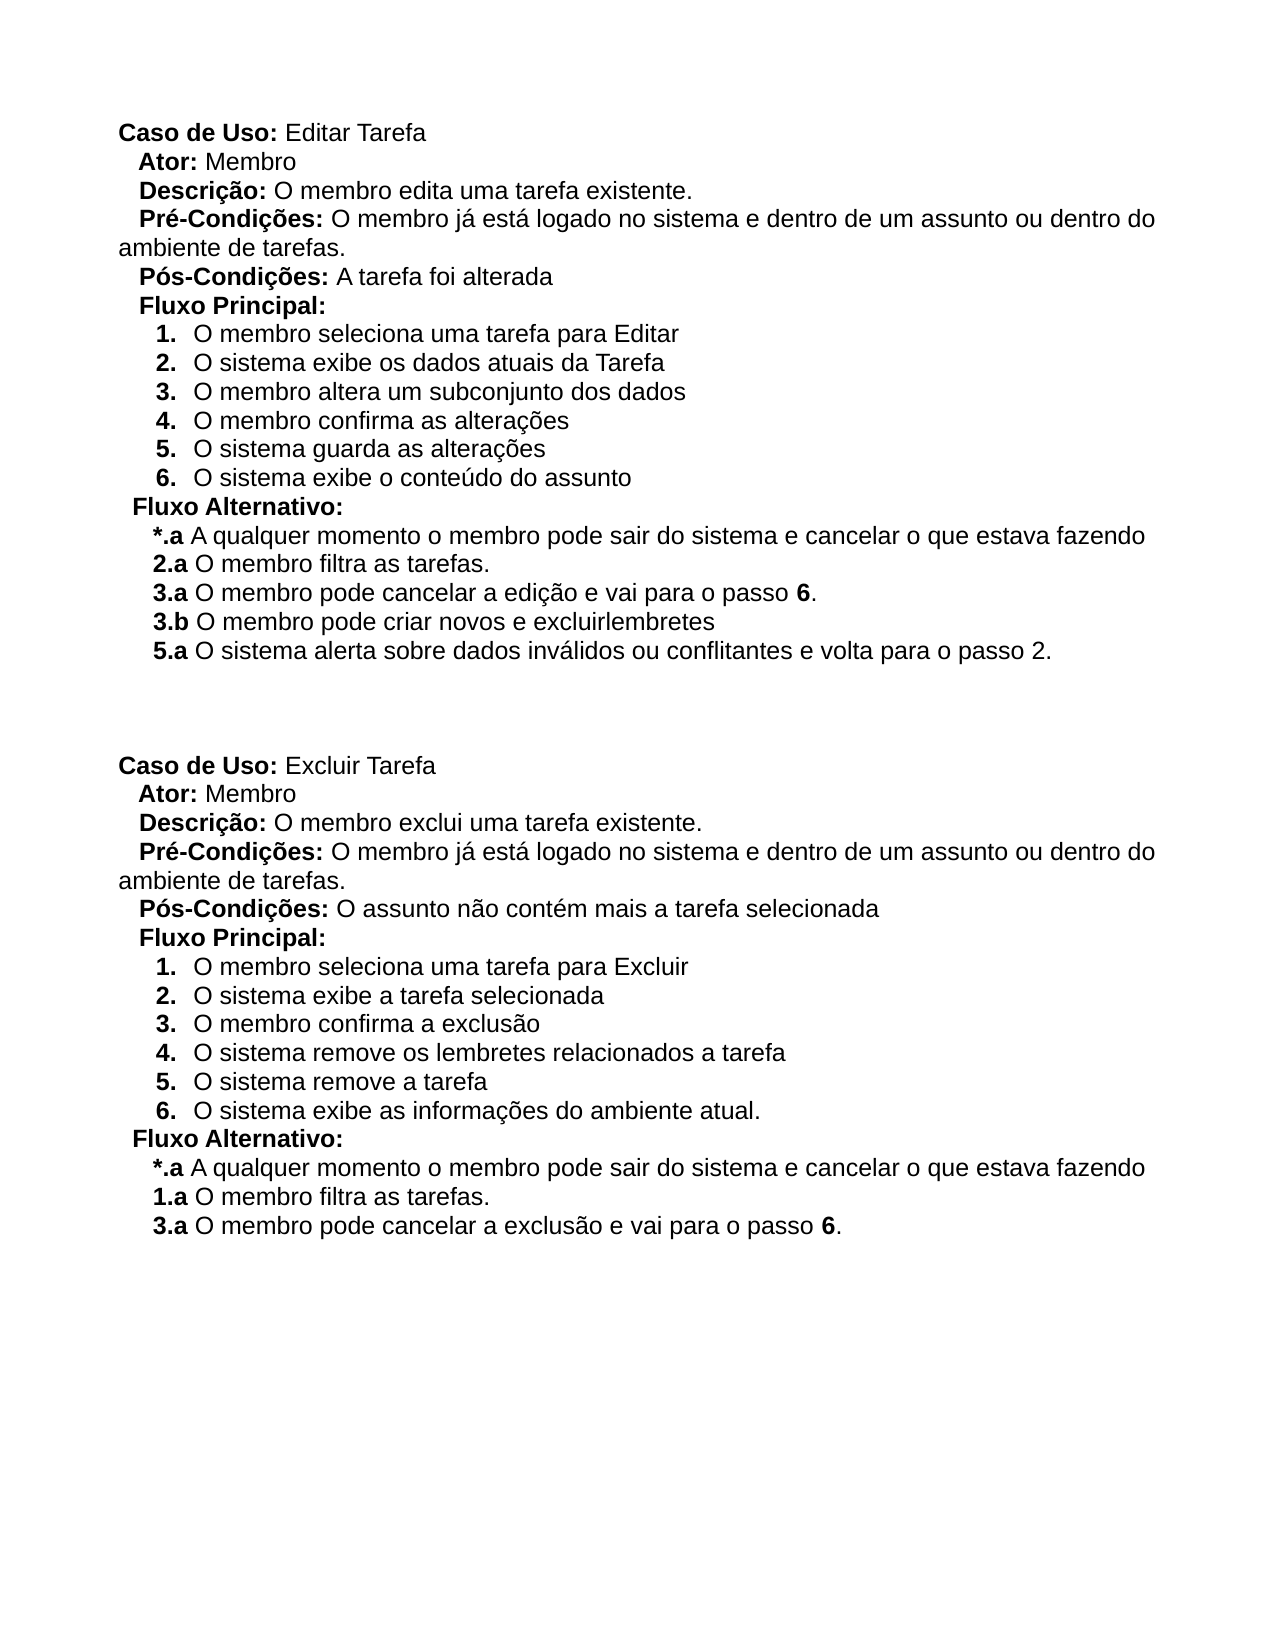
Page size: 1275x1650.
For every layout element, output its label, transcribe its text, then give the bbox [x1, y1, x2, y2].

text Pós-Condições: A tarefa foi alterada [118, 262, 1157, 291]
list O membro seleciona uma tarefa para Excluir [156, 952, 1157, 981]
text Descrição: O membro edita uma tarefa existente. [118, 176, 1157, 204]
list O sistema exibe o conteúdo do assunto [156, 463, 1157, 492]
text 5.a O sistema alerta sobre dados inválidos ou conflitantes e volta para o passo 2. [118, 636, 1157, 664]
list O membro seleciona uma tarefa para Editar [156, 319, 1157, 348]
text Caso de Uso: Editar Tarefa [118, 118, 1157, 147]
list O sistema remove os lembretes relacionados a tarefa [156, 1038, 1157, 1067]
text *.a A qualquer momento o membro pode sair do sistema e cancelar o que estava fazendo [118, 1153, 1157, 1182]
list O sistema exibe os dados atuais da Tarefa [156, 348, 1157, 377]
text Descrição: O membro exclui uma tarefa existente. [118, 808, 1157, 837]
text 3.b O membro pode criar novos e excluirlembretes [118, 607, 1157, 636]
text Pós-Condições: O assunto não contém mais a tarefa selecionada [118, 894, 1157, 923]
text Pré-Condições: O membro já está logado no sistema e dentro de um assunto ou dentro do ambiente de tarefas. [118, 837, 1157, 894]
text Fluxo Alternativo: [118, 492, 1157, 521]
list O membro confirma a exclusão [156, 1009, 1157, 1038]
list O membro altera um subconjunto dos dados [156, 377, 1157, 406]
list O membro confirma as alterações [156, 406, 1157, 434]
text Ator: Membro [118, 147, 1157, 176]
text Fluxo Principal: [118, 923, 1157, 952]
text 3.a O membro pode cancelar a exclusão e vai para o passo 6. [118, 1211, 1157, 1239]
text 1.a O membro filtra as tarefas. [118, 1182, 1157, 1211]
text 3.a O membro pode cancelar a edição e vai para o passo 6. [118, 578, 1157, 607]
text Fluxo Principal: [118, 291, 1157, 319]
text 2.a O membro filtra as tarefas. [118, 549, 1157, 578]
list O sistema guarda as alterações [156, 434, 1157, 463]
text Pré-Condições: O membro já está logado no sistema e dentro de um assunto ou dentro do ambiente de tarefas. [118, 204, 1157, 262]
list O sistema exibe a tarefa selecionada [156, 981, 1157, 1009]
text *.a A qualquer momento o membro pode sair do sistema e cancelar o que estava fazendo [118, 521, 1157, 549]
text Caso de Uso: Excluir Tarefa [118, 751, 1157, 779]
list O sistema remove a tarefa [156, 1067, 1157, 1096]
text Fluxo Alternativo: [118, 1124, 1157, 1153]
text Ator: Membro [118, 779, 1157, 808]
list O sistema exibe as informações do ambiente atual. [156, 1096, 1157, 1124]
